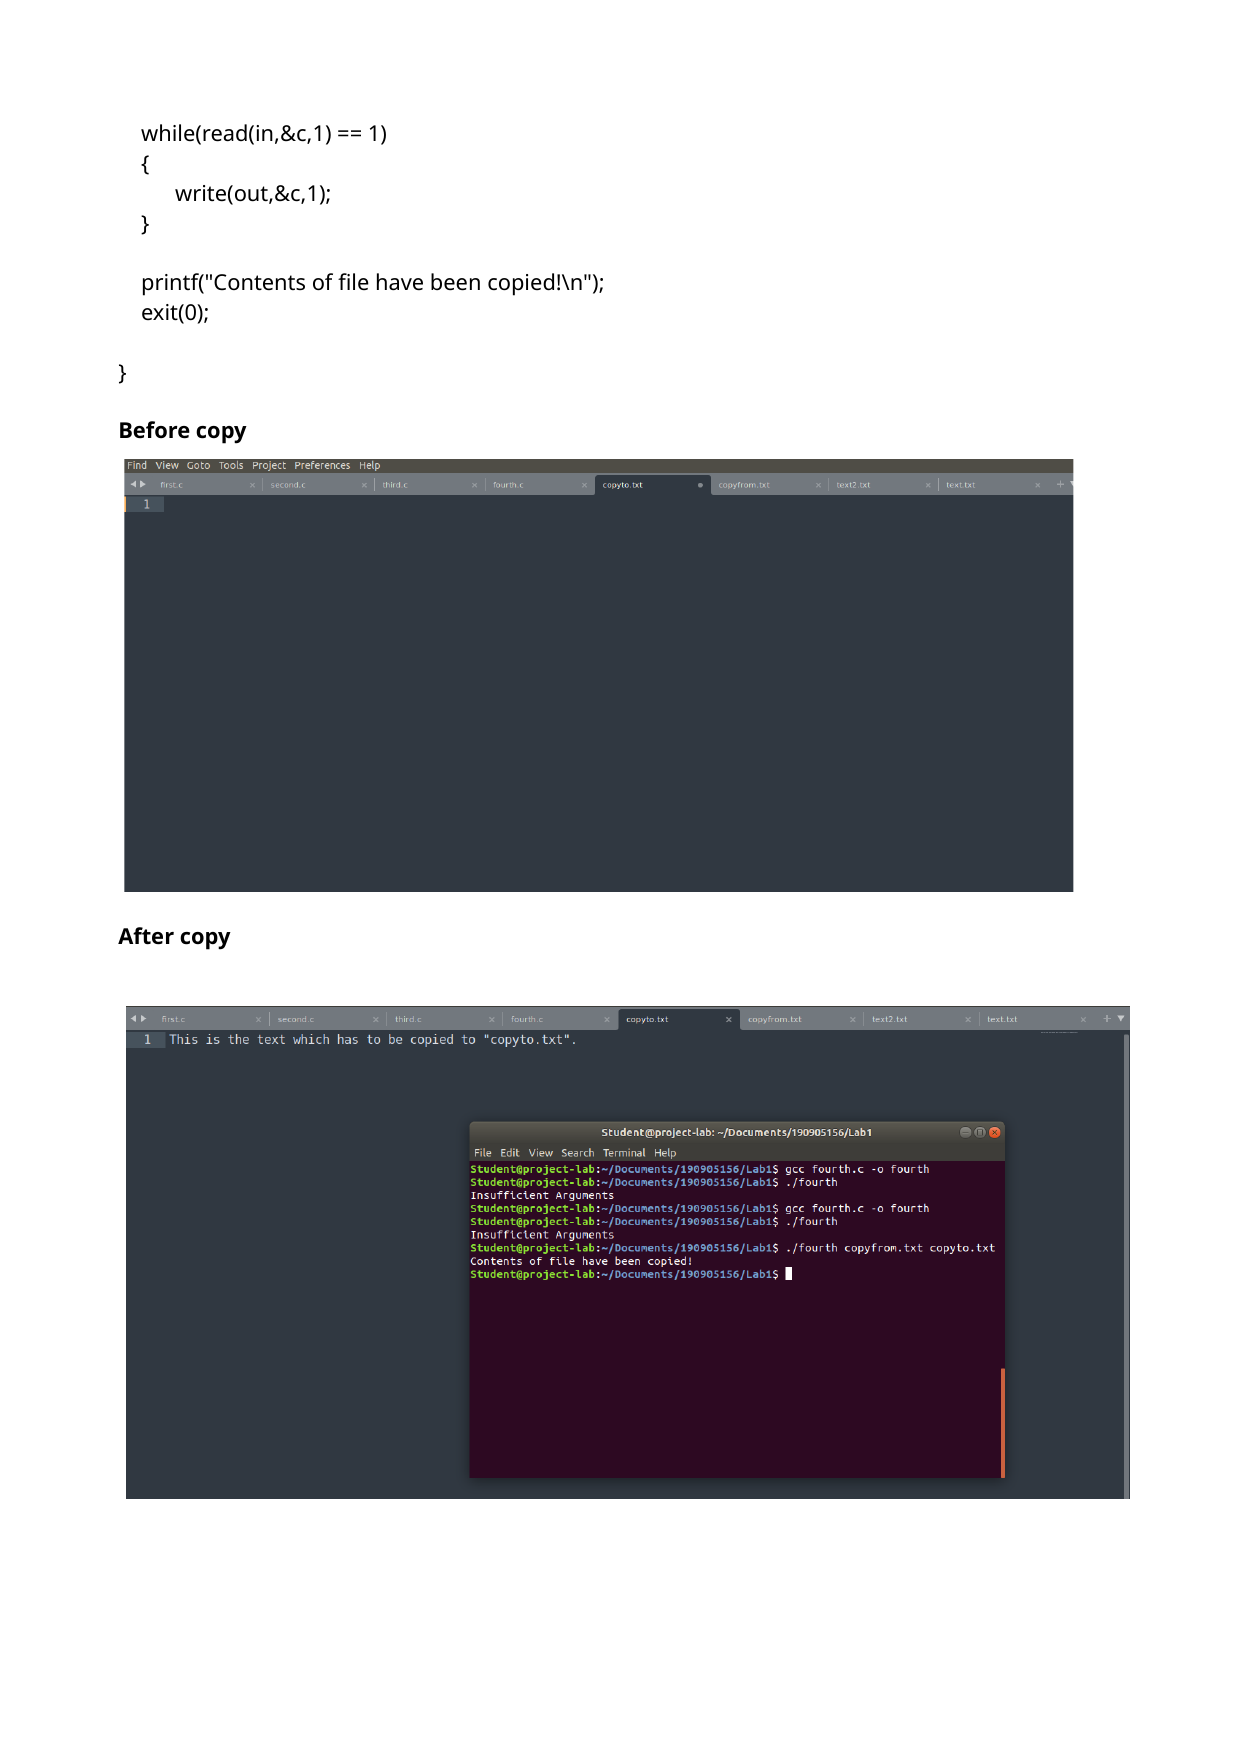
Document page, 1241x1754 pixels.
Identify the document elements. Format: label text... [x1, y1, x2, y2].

text After copy [118, 921, 1122, 950]
text while(read(in,&c,1) == 1) [118, 118, 1122, 148]
text { [118, 148, 1122, 178]
text printf("Contents of file have been copied!\n"); [118, 267, 1122, 297]
text } [118, 356, 1122, 386]
text exit(0); [118, 297, 1122, 327]
picture [124, 459, 1074, 892]
picture [126, 1006, 1130, 1499]
text } [118, 207, 1122, 237]
text Before copy [118, 415, 1122, 445]
text write(out,&c,1); [118, 178, 1122, 207]
